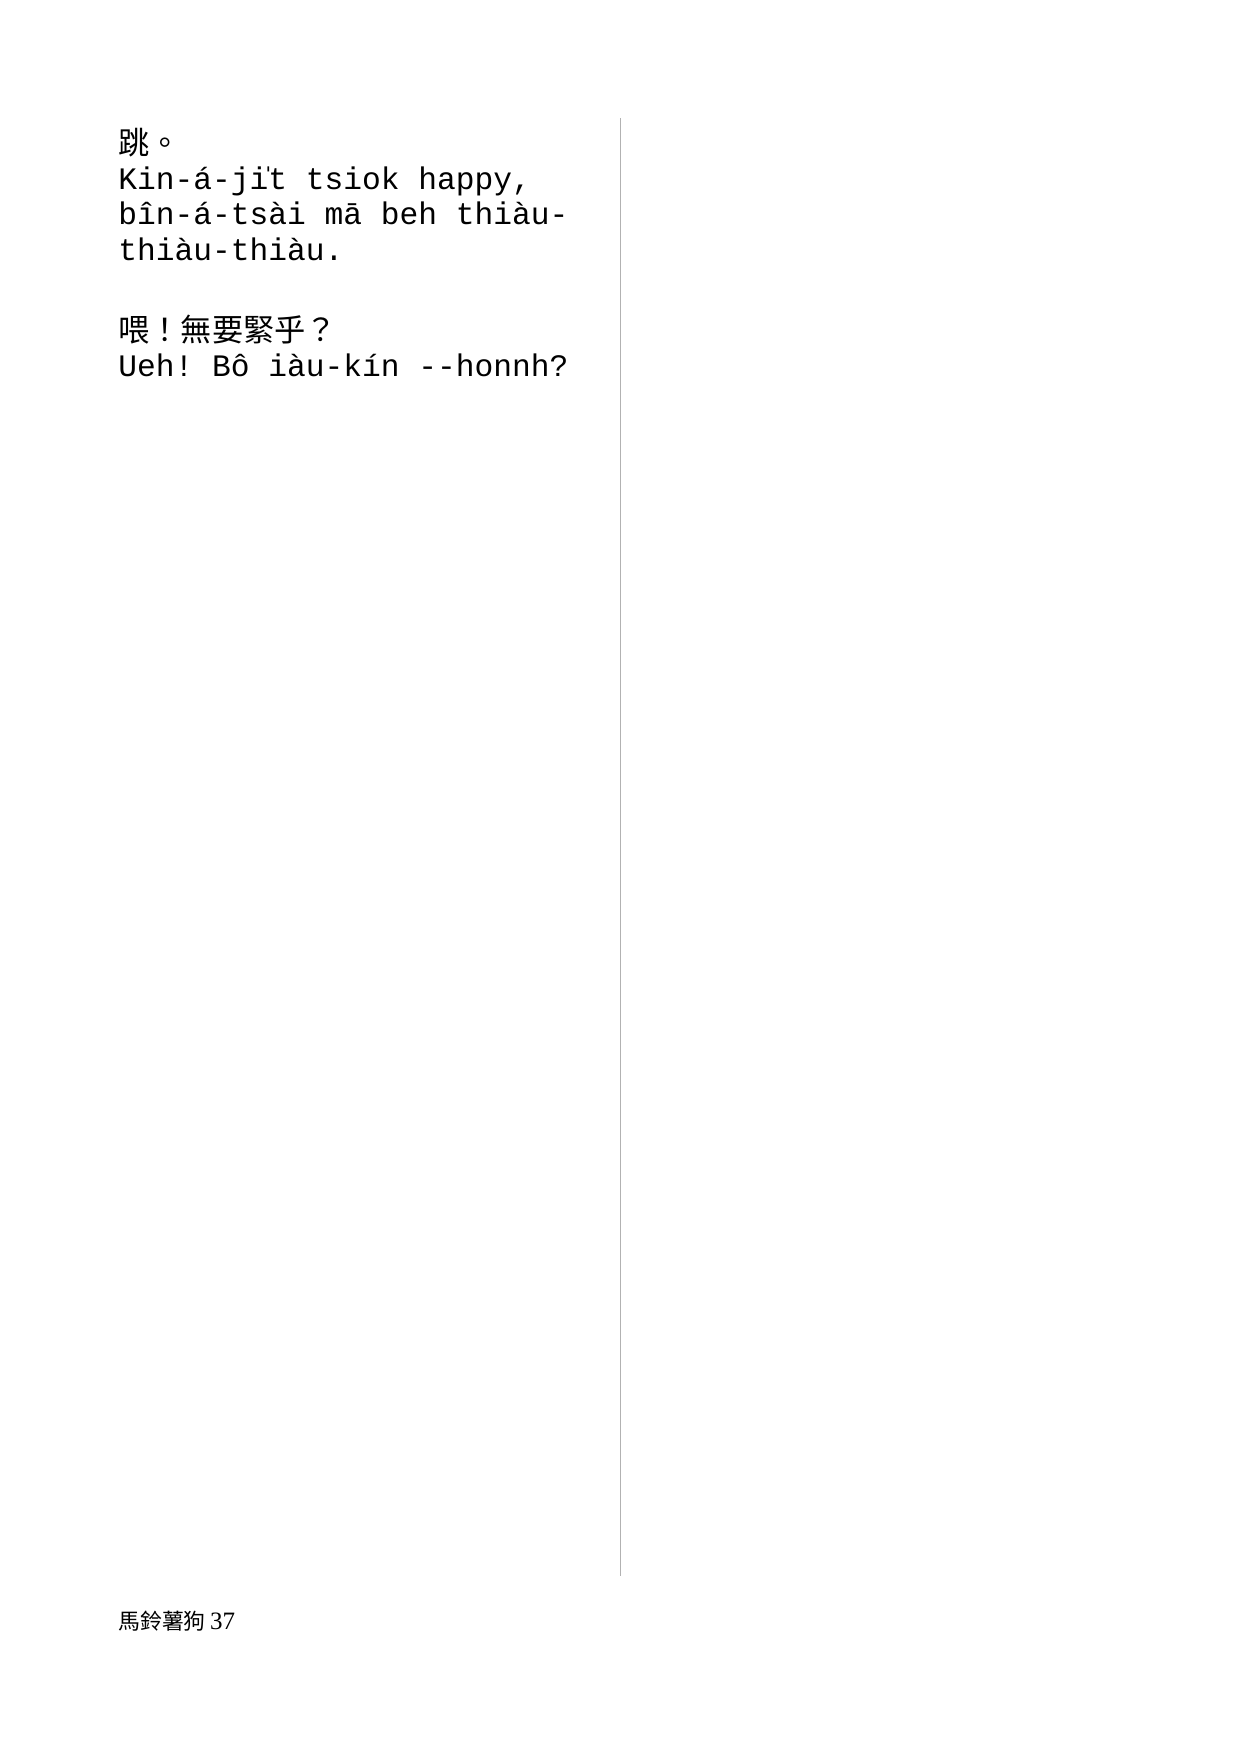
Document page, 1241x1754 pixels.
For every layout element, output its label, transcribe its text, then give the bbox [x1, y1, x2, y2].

text 喂！無要緊乎？ [118, 305, 618, 350]
text Ueh! Bô iàu-kín --honnh? [118, 350, 618, 386]
text 跳。 [118, 118, 618, 163]
text Kin-á-ji̍t tsiok happy, bîn-á-tsài mā beh thiàu-thiàu-thiàu. [118, 163, 618, 269]
